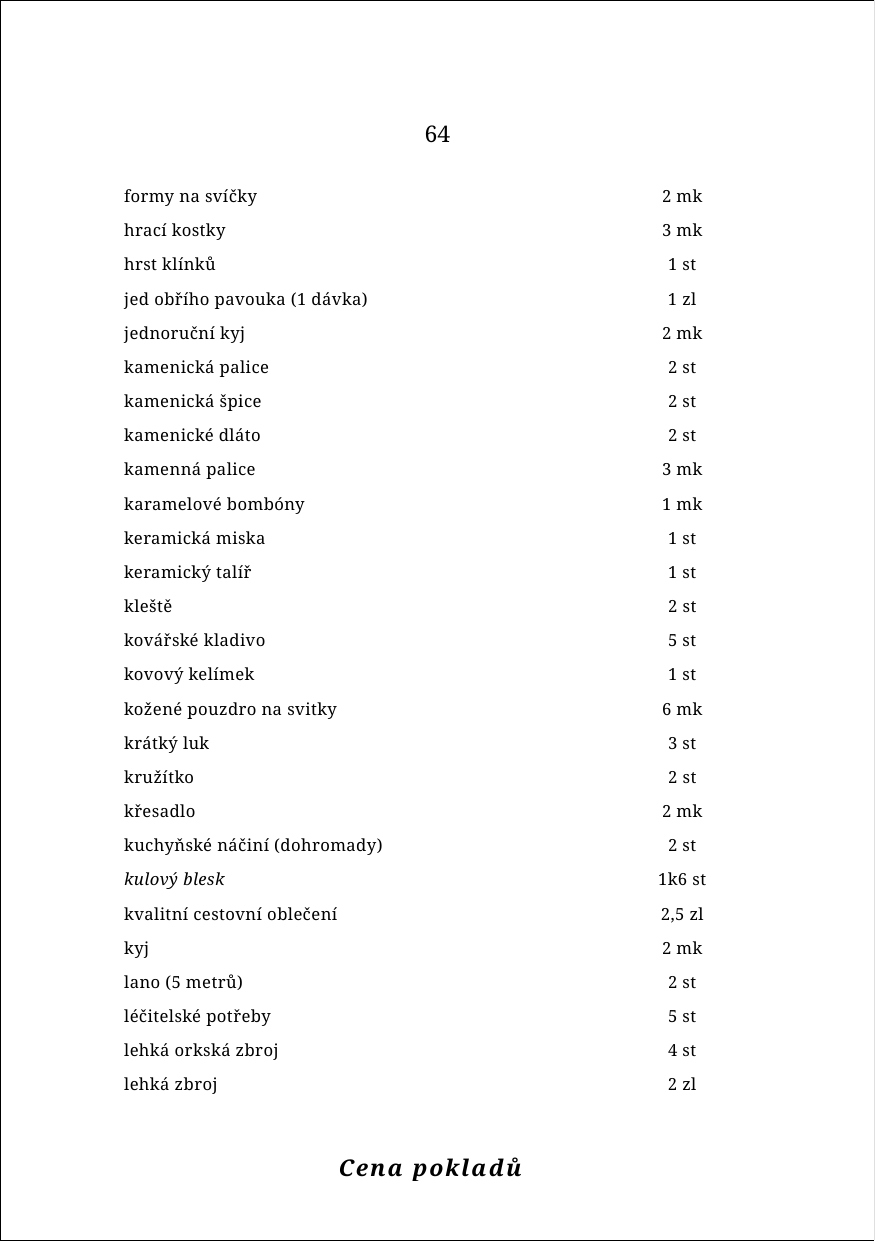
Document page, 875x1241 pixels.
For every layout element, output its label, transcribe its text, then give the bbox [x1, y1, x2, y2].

table_cell 2 st [608, 350, 756, 384]
table_cell kamenická špice [118, 384, 608, 418]
table_cell kamenná palice [118, 452, 608, 486]
table_cell 2 st [608, 589, 756, 623]
table_cell kleště [118, 589, 608, 623]
table_cell 5 st [608, 623, 756, 657]
table_cell 3 mk [608, 452, 756, 486]
table_cell 2 st [608, 760, 756, 794]
table_cell kovářské kladivo [118, 623, 608, 657]
table_cell kyj [118, 931, 608, 965]
table_cell 2 mk [608, 931, 756, 965]
table_cell lano (5 metrů) [118, 965, 608, 999]
table_cell křesadlo [118, 794, 608, 828]
table_cell kružítko [118, 760, 608, 794]
table_cell 1 st [608, 555, 756, 589]
table_cell 1k6 st [608, 862, 756, 896]
table_cell hrst klínků [118, 247, 608, 281]
table_cell keramická miska [118, 521, 608, 555]
table_cell 1 st [608, 521, 756, 555]
table_cell 2 st [608, 965, 756, 999]
table_cell 2 st [608, 418, 756, 452]
table_cell 4 st [608, 1033, 756, 1067]
table_cell 2 mk [608, 316, 756, 350]
table_cell hrací kostky [118, 213, 608, 247]
table_cell lehká zbroj [118, 1067, 608, 1101]
table_cell 2 zl [608, 1067, 756, 1101]
table_cell 1 st [608, 247, 756, 281]
table_cell 2 st [608, 828, 756, 862]
table_cell 5 st [608, 999, 756, 1033]
table_cell kulový blesk [118, 862, 608, 896]
table_cell 6 mk [608, 691, 756, 726]
table_cell 2 st [608, 384, 756, 418]
table_cell kamenické dláto [118, 418, 608, 452]
table_cell 2 mk [608, 179, 756, 213]
table_cell 2,5 zl [608, 896, 756, 931]
table_cell 1 st [608, 657, 756, 691]
table_cell keramický talíř [118, 555, 608, 589]
table_cell karamelové bombóny [118, 486, 608, 521]
table_cell kvalitní cestovní oblečení [118, 896, 608, 931]
table_cell kuchyňské náčiní (dohromady) [118, 828, 608, 862]
table_cell 2 mk [608, 794, 756, 828]
table_cell kamenická palice [118, 350, 608, 384]
table_cell jed obřího pavouka (1 dávka) [118, 281, 608, 316]
table_cell léčitelské potřeby [118, 999, 608, 1033]
table_cell 1 mk [608, 486, 756, 521]
table_cell lehká orkská zbroj [118, 1033, 608, 1067]
table_cell jednoruční kyj [118, 316, 608, 350]
table_cell 3 st [608, 726, 756, 760]
table_cell 3 mk [608, 213, 756, 247]
table_cell kožené pouzdro na svitky [118, 691, 608, 726]
table_cell formy na svíčky [118, 179, 608, 213]
table_cell 1 zl [608, 281, 756, 316]
table_cell kovový kelímek [118, 657, 608, 691]
table_cell krátký luk [118, 726, 608, 760]
